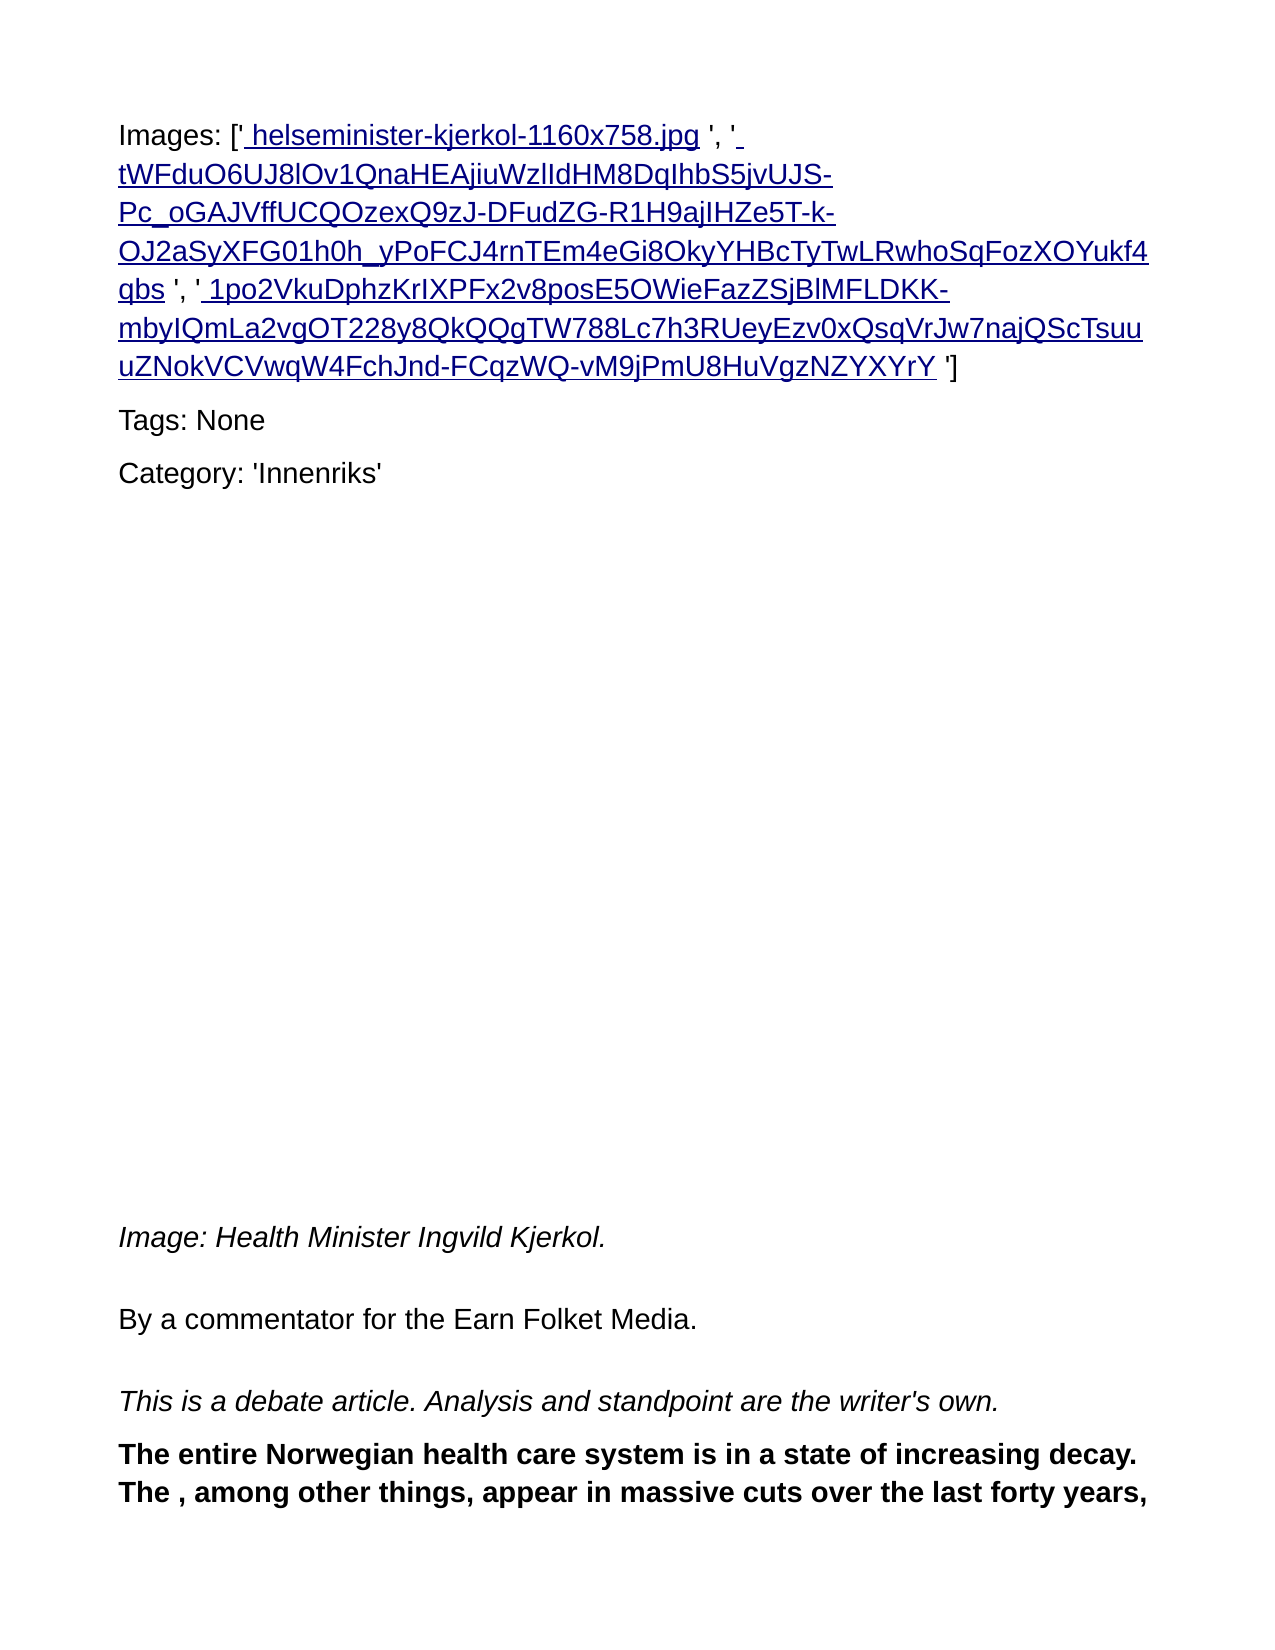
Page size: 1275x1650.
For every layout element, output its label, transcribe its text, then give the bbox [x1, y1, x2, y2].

text Images: [' helseminister-kjerkol-1160x758.jpg ', ' tWFduO6UJ8lOv1QnaHEAjiuWzlIdHM8DqIhbS5jvUJS-Pc_oGAJVffUCQOzexQ9zJ-DFudZG-R1H9ajIHZe5T-k-OJ2aSyXFG01h0h_yPoFCJ4rnTEm4eGi8OkyYHBcTyTwLRwhoSqFozXOYukf4qbs ', ' 1po2VkuDphzKrIXPFx2v8posE5OWieFazZSjBlMFLDKK-mbyIQmLa2vgOT228y8QkQQgTW788Lc7h3RUeyEzv0xQsqVrJw7najQScTsuuuZNokVCVwqW4FchJnd-FCqzWQ-vM9jPmU8HuVgzNZYXYrY '] [118, 118, 1157, 383]
text Image: Health Minister Ingvild Kjerkol. [118, 509, 1157, 1253]
text Tags: None [118, 402, 1157, 436]
text By a commentator for the Earn Folket Media. [118, 1302, 1157, 1335]
text The entire Norwegian health care system is in a state of increasing decay. The , among other things, appear in massive cuts over the last forty years, [118, 1437, 1157, 1509]
text This is a debate article. Analysis and standpoint are the writer's own. [118, 1383, 1157, 1417]
text Category: 'Innenriks' [118, 456, 1157, 489]
